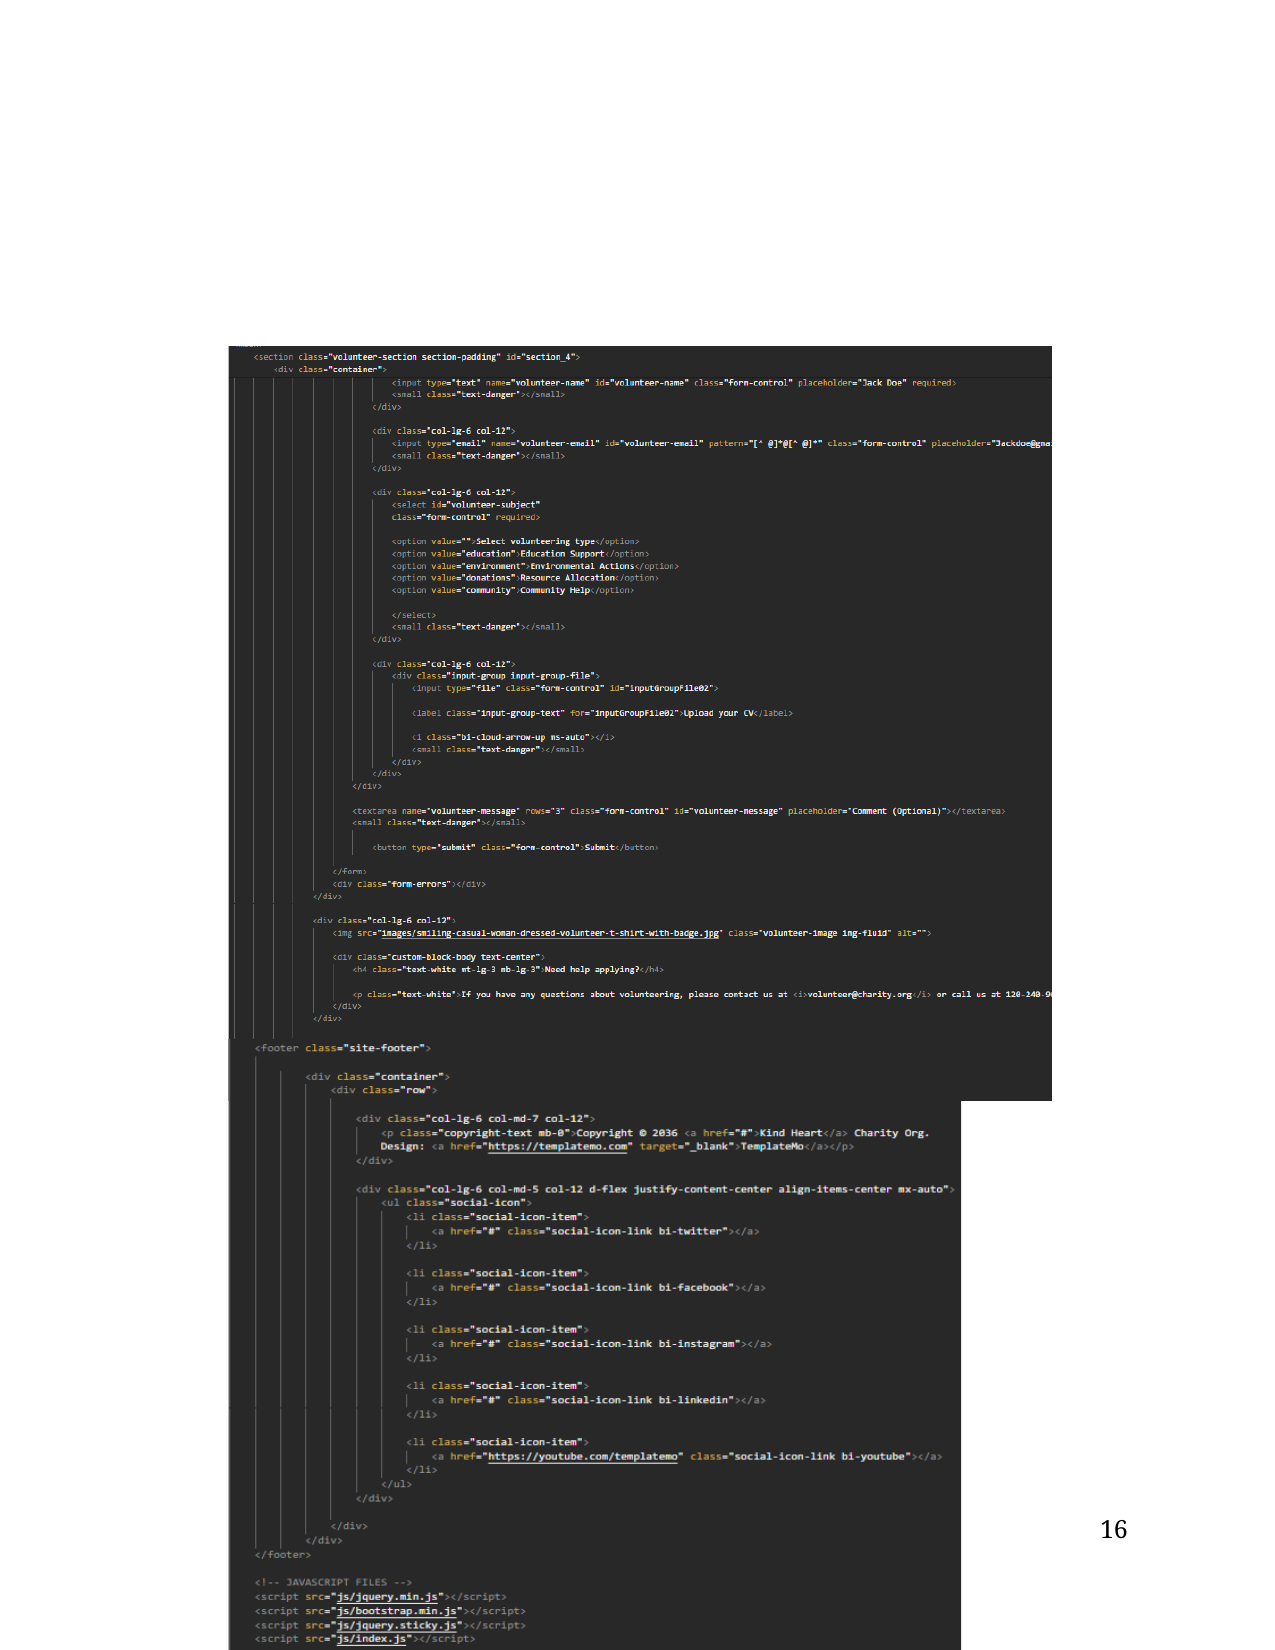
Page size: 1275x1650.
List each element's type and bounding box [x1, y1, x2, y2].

picture [228, 346, 1052, 1650]
